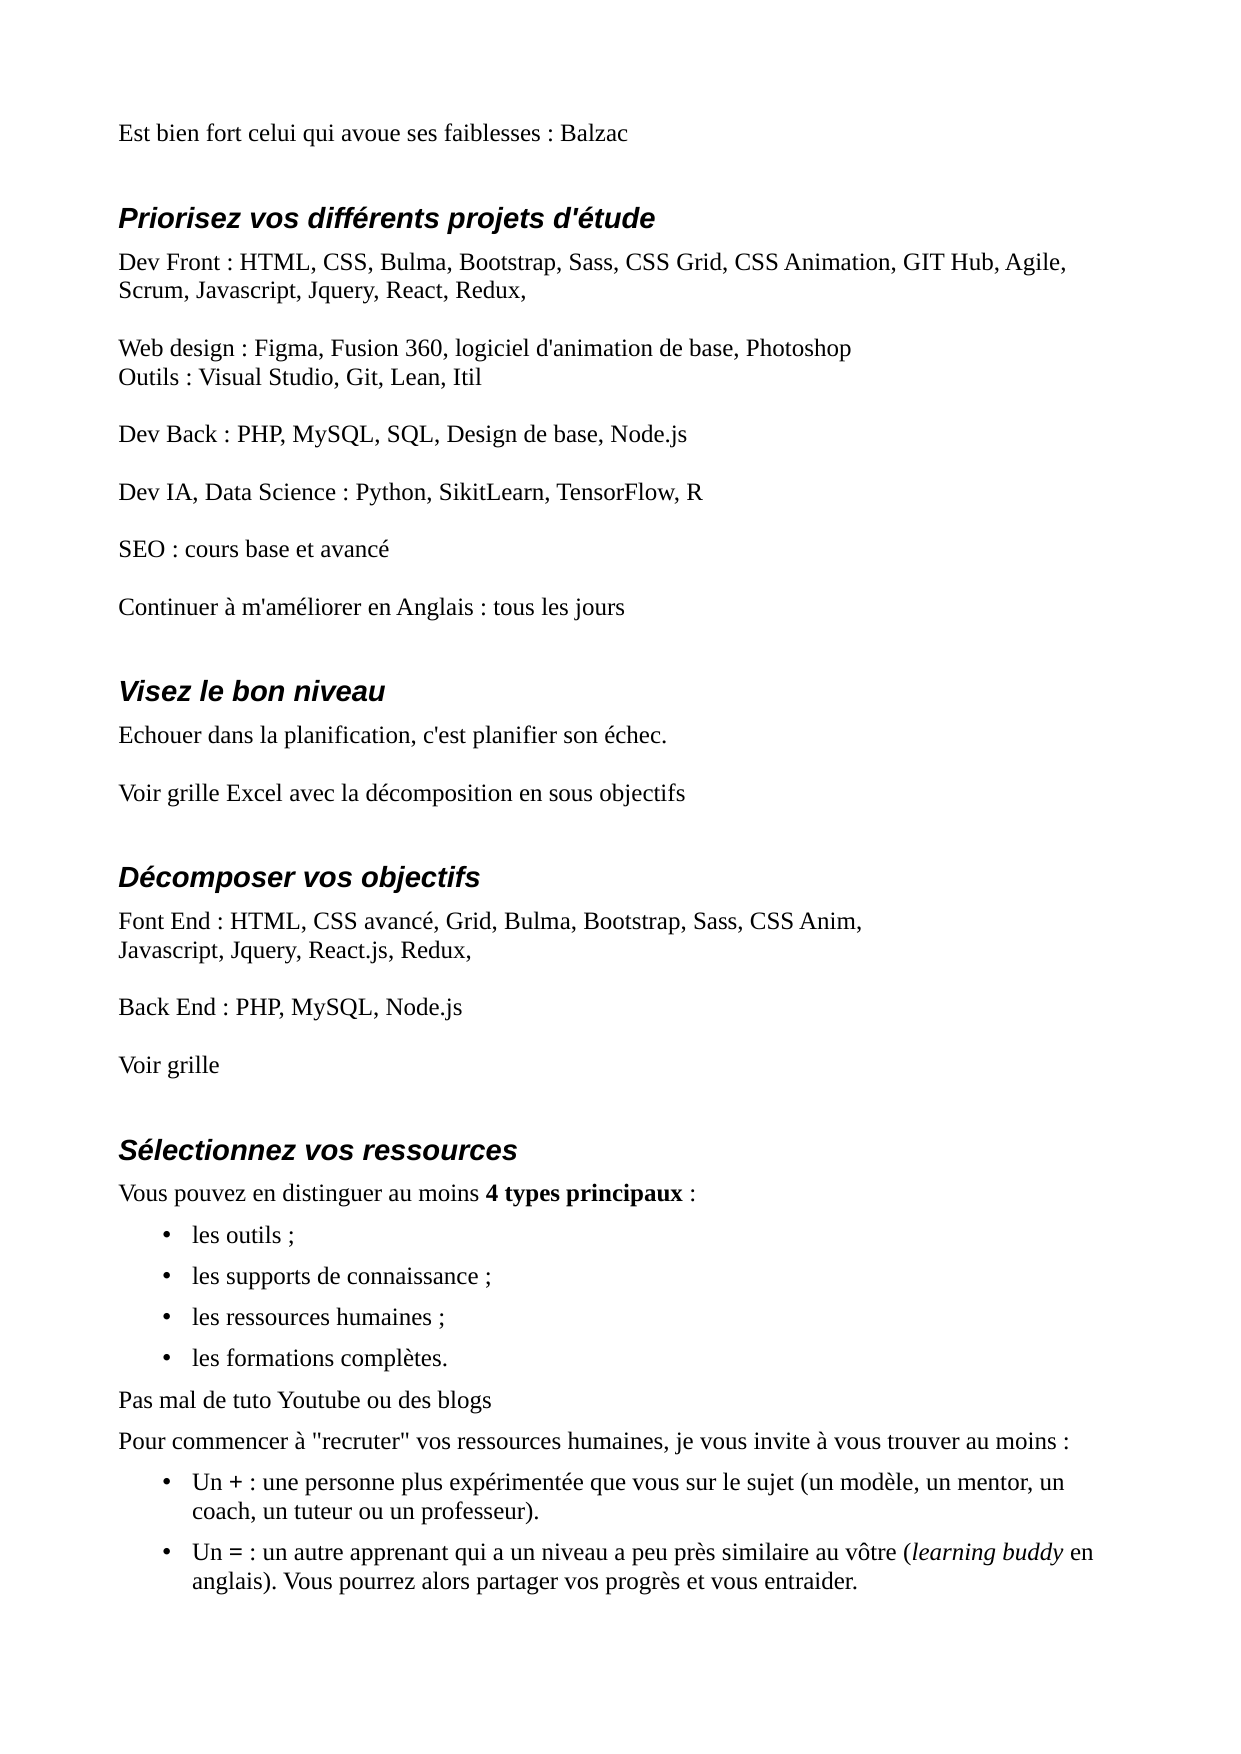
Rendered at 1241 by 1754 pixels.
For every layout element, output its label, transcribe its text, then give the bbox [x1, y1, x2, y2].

text Dev IA, Data Science : Python, SikitLearn, TensorFlow, R [118, 477, 1122, 505]
text Pas mal de tuto Youtube ou des blogs [118, 1385, 1122, 1413]
list Un + : une personne plus expérimentée que vous sur le sujet (un modèle, un mentor, un coach, un tuteur ou un professeur). [162, 1467, 1122, 1525]
text Javascript, Jquery, React.js, Redux, [118, 935, 1122, 964]
subtitle Priorisez vos différents projets d'étude [118, 201, 1122, 234]
list les outils ; [162, 1220, 1122, 1248]
text Web design : Figma, Fusion 360, logiciel d'animation de base, Photoshop [118, 333, 1122, 362]
text Pour commencer à "recruter" vos ressources humaines, je vous invite à vous trouver au moins : [118, 1426, 1122, 1455]
text SEO : cours base et avancé [118, 534, 1122, 563]
text Outils : Visual Studio, Git, Lean, Itil [118, 362, 1122, 390]
list Un = : un autre apprenant qui a un niveau a peu près similaire au vôtre (learning buddy en anglais). Vous pourrez alors partager vos progrès et vous entraider. [162, 1537, 1122, 1595]
text Voir grille [118, 1050, 1122, 1079]
text Est bien fort celui qui avoue ses faiblesses : Balzac [118, 118, 1122, 147]
subtitle Sélectionnez vos ressources [118, 1132, 1122, 1166]
subtitle Décomposer vos objectifs [118, 860, 1122, 894]
text Voir grille Excel avec la décomposition en sous objectifs [118, 778, 1122, 806]
text Font End : HTML, CSS avancé, Grid, Bulma, Bootstrap, Sass, CSS Anim, [118, 906, 1122, 935]
subtitle Visez le bon niveau [118, 674, 1122, 708]
text Back End : PHP, MySQL, Node.js [118, 992, 1122, 1021]
text Vous pouvez en distinguer au moins 4 types principaux : [118, 1178, 1122, 1207]
list les ressources humaines ; [162, 1302, 1122, 1331]
list les formations complètes. [162, 1343, 1122, 1372]
text Echouer dans la planification, c'est planifier son échec. [118, 720, 1122, 749]
text Dev Front : HTML, CSS, Bulma, Bootstrap, Sass, CSS Grid, CSS Animation, GIT Hub, Agile, Scrum, Javascript, Jquery, React, Redux, [118, 247, 1122, 304]
list les supports de connaissance ; [162, 1261, 1122, 1290]
text Dev Back : PHP, MySQL, SQL, Design de base, Node.js [118, 419, 1122, 448]
text Continuer à m'améliorer en Anglais : tous les jours [118, 592, 1122, 620]
